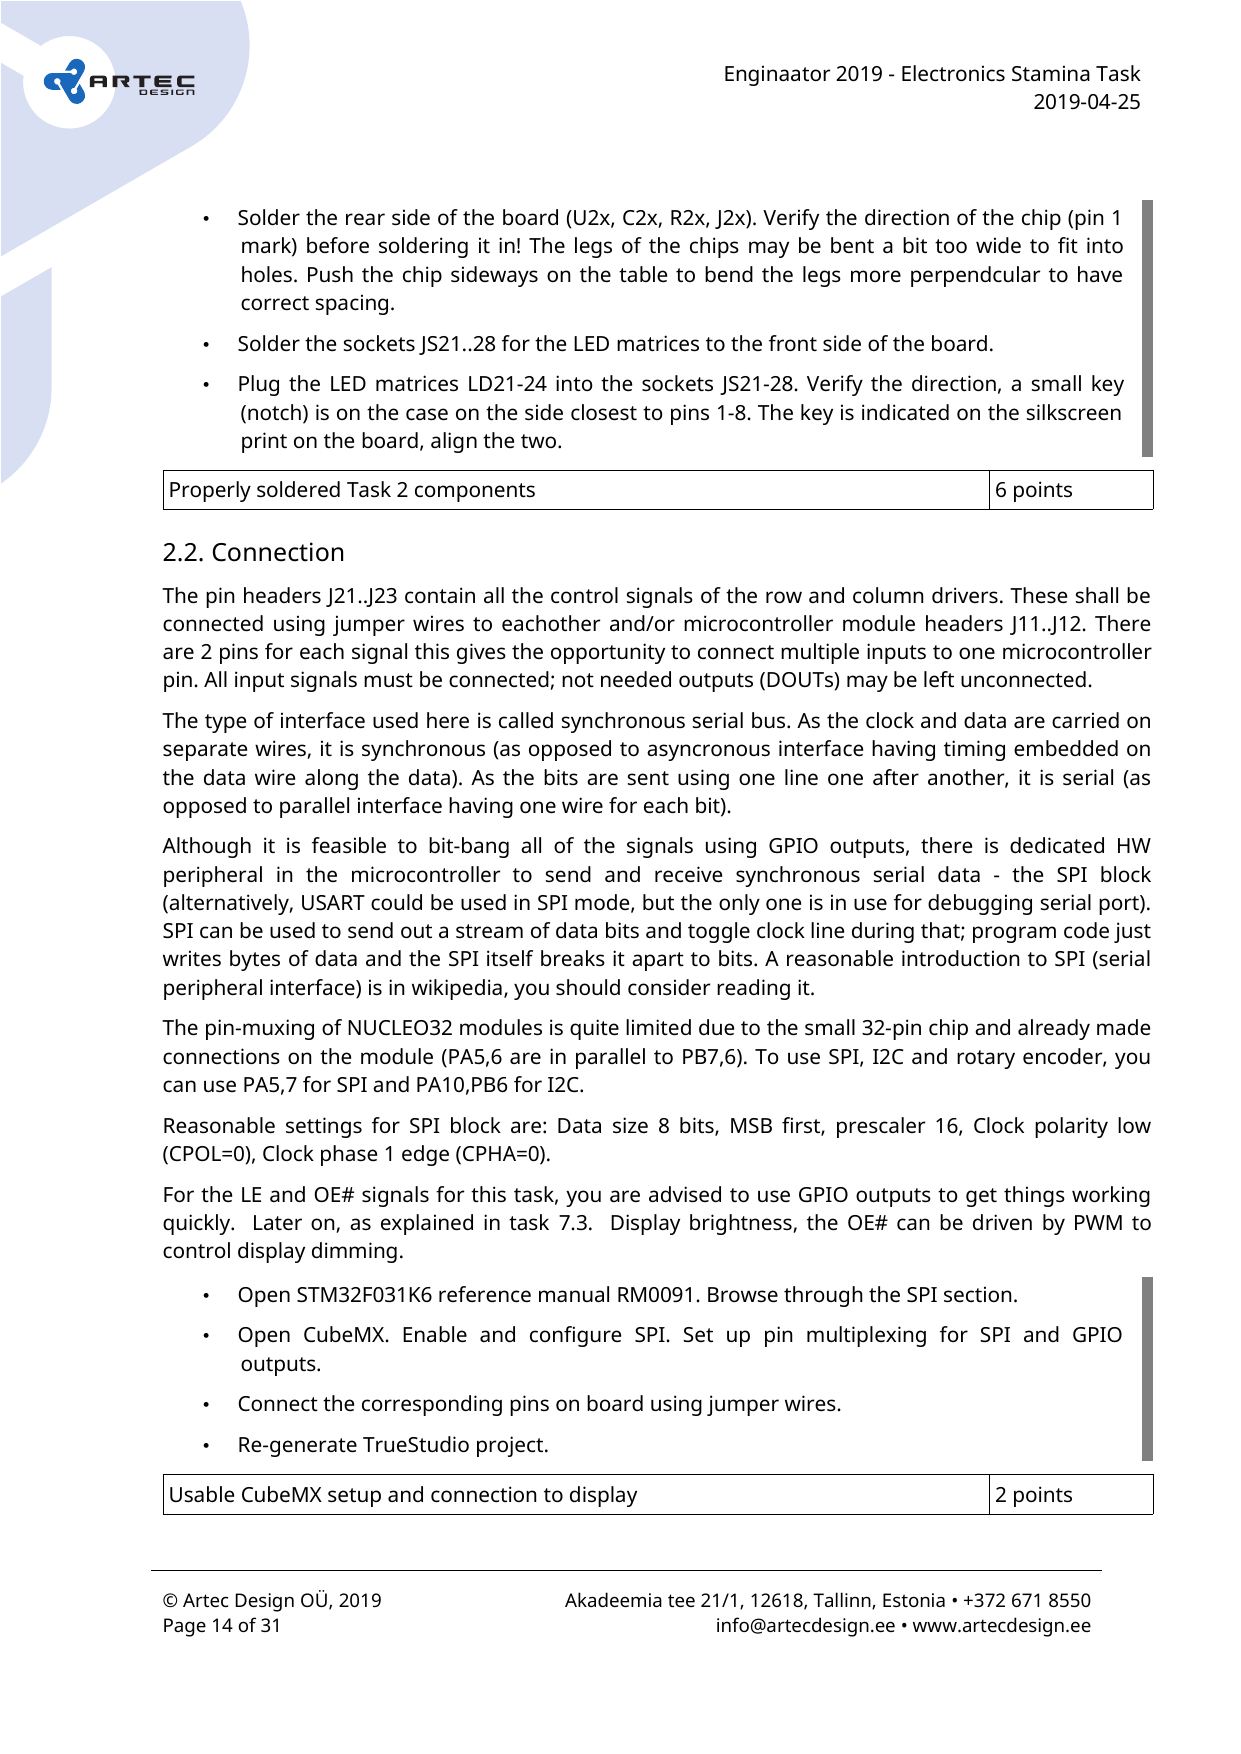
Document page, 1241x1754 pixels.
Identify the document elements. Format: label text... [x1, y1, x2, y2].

table_header Properly soldered Task 2 components [164, 471, 989, 509]
list Connect the corresponding pins on board using jumper wires. [200, 1387, 1142, 1418]
list Solder the sockets JS21..28 for the LED matrices to the front side of the board. [200, 326, 1142, 357]
list Open STM32F031K6 reference manual RM0091. Browse through the SPI section. [200, 1277, 1142, 1308]
table_header Usable CubeMX setup and connection to display [164, 1475, 989, 1514]
text The type of interface used here is called synchronous serial bus. As the clock and data are carried on separate wires, it is synchronous (as opposed to asyncronous interface having timing embedded on the data wire along the data). As the bits are sent using one line one after another, it is serial (as opposed to parallel interface having one wire for each bit). [162, 706, 1153, 819]
list Re-generate TrueStudio project. [200, 1427, 1142, 1461]
table_header 2 points [990, 1475, 1153, 1514]
list Open CubeMX. Enable and configure SPI. Set up pin multiplexing for SPI and GPIO outputs. [200, 1318, 1142, 1377]
list Plug the LED matrices LD21-24 into the sockets JS21-28. Verify the direction, a small key (notch) is on the case on the side closest to pins 1-8. The key is indicated on the silkscreen print on the board, align the two. [200, 366, 1142, 457]
list Solder the rear side of the board (U2x, C2x, R2x, J2x). Verify the direction of the chip (pin 1 mark) before soldering it in! The legs of the chips may be bent a bit too wide to fit into holes. Push the chip sideways on the table to bend the legs more perpendcular to have correct spacing. [200, 200, 1142, 316]
text The pin headers J21..J23 contain all the control signals of the row and column drivers. These shall be connected using jumper wires to eachother and/or microcontroller module headers J11..J12. There are 2 pins for each signal this gives the opportunity to connect multiple inputs to one microcontroller pin. All input signals must be connected; not needed outputs (DOUTs) may be left unconnected. [162, 581, 1153, 694]
table_header 6 points [990, 471, 1153, 509]
text For the LE and OE# signals for this task, you are advised to use GPIO outputs to get things working quickly. Later on, as explained in task 7.3 Display brightness, the OE# can be driven by PWM to control display dimming. [162, 1180, 1153, 1264]
text The pin-muxing of NUCLEO32 modules is quite limited due to the small 32-pin chip and already made connections on the module (PA5,6 are in parallel to PB7,6). To use SPI, I2C and rotary encoder, you can use PA5,7 for SPI and PA10,PB6 for I2C. [162, 1013, 1153, 1098]
text Although it is feasible to bit-bang all of the signals using GPIO outputs, there is dedicated HW peripheral in the microcontroller to send and receive synchronous serial data - the SPI block (alternatively, USART could be used in SPI mode, but the only one is in use for debugging serial port). SPI can be used to send out a stream of data bits and toggle clock line during that; program code just writes bytes of data and the SPI itself breaks it apart to bits. A reasonable introduction to SPI (serial peripheral interface) is in wikipedia, you should consider reading it. [162, 832, 1153, 1001]
text Reasonable settings for SPI block are: Data size 8 bits, MSB first, prescaler 16, Clock polarity low (CPOL=0), Clock phase 1 edge (CPHA=0). [162, 1111, 1153, 1167]
subtitle Connection [162, 534, 1153, 568]
